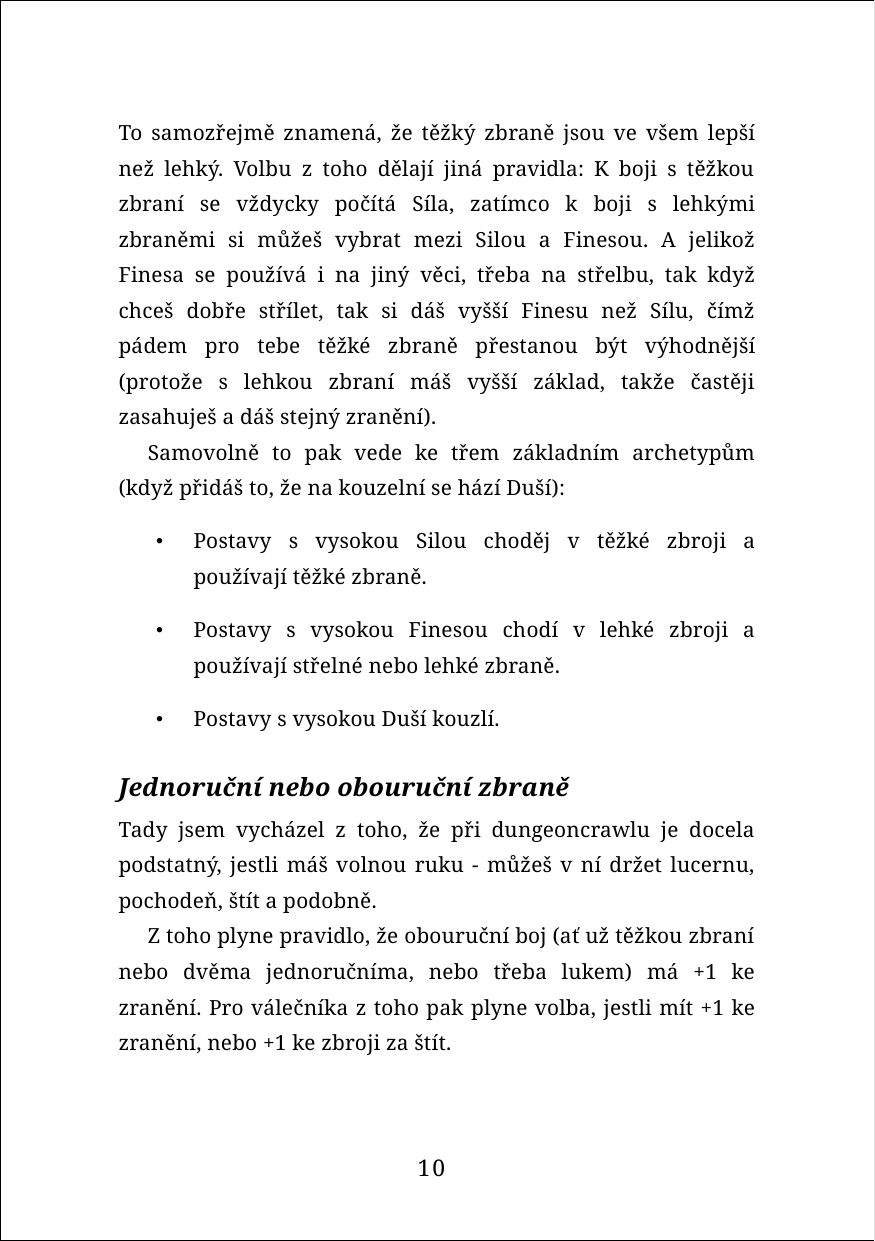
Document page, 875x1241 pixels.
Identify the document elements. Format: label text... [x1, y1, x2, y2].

text To samozřejmě znamená, že těžký zbraně jsou ve všem lepší než lehký. Volbu z toho dělají jiná pravidla: K boji s těžkou zbraní se vždycky počítá Síla, zatímco k boji s lehkými zbraněmi si můžeš vybrat mezi Silou a Finesou. A jelikož Finesa se používá i na jiný věci, třeba na střelbu, tak když chceš dobře střílet, tak si dáš vyšší Finesu než Sílu, čímž pádem pro tebe těžké zbraně přestanou být výhodnější (protože s lehkou zbraní máš vyšší základ, takže častěji zasahuješ a dáš stejný zranění). Samovolně to pak vede ke třem základním archetypům (když přidáš to, že na kouzelní se hází Duší): [118, 118, 756, 502]
list Postavy s vysokou Silou choděj v těžké zbroji a používají těžké zbraně. [156, 527, 756, 591]
subtitle Jednoruční nebo obouruční zbraně [118, 769, 756, 803]
text Tady jsem vycházel z toho, že při dungeoncrawlu je docela podstatný, jestli máš volnou ruku - můžeš v ní držet lucernu, pochodeň, štít a podobně. Z toho plyne pravidlo, že obouruční boj (ať už těžkou zbraní nebo dvěma jednoručníma, nebo třeba lukem) má +1 ke zranění. Pro válečníka z toho pak plyne volba, jestli mít +1 ke zranění, nebo +1 ke zbroji za štít. [118, 815, 756, 1057]
list Postavy s vysokou Finesou chodí v lehké zbroji a používají střelné nebo lehké zbraně. [156, 615, 756, 679]
list Postavy s vysokou Duší kouzlí. [156, 704, 756, 733]
